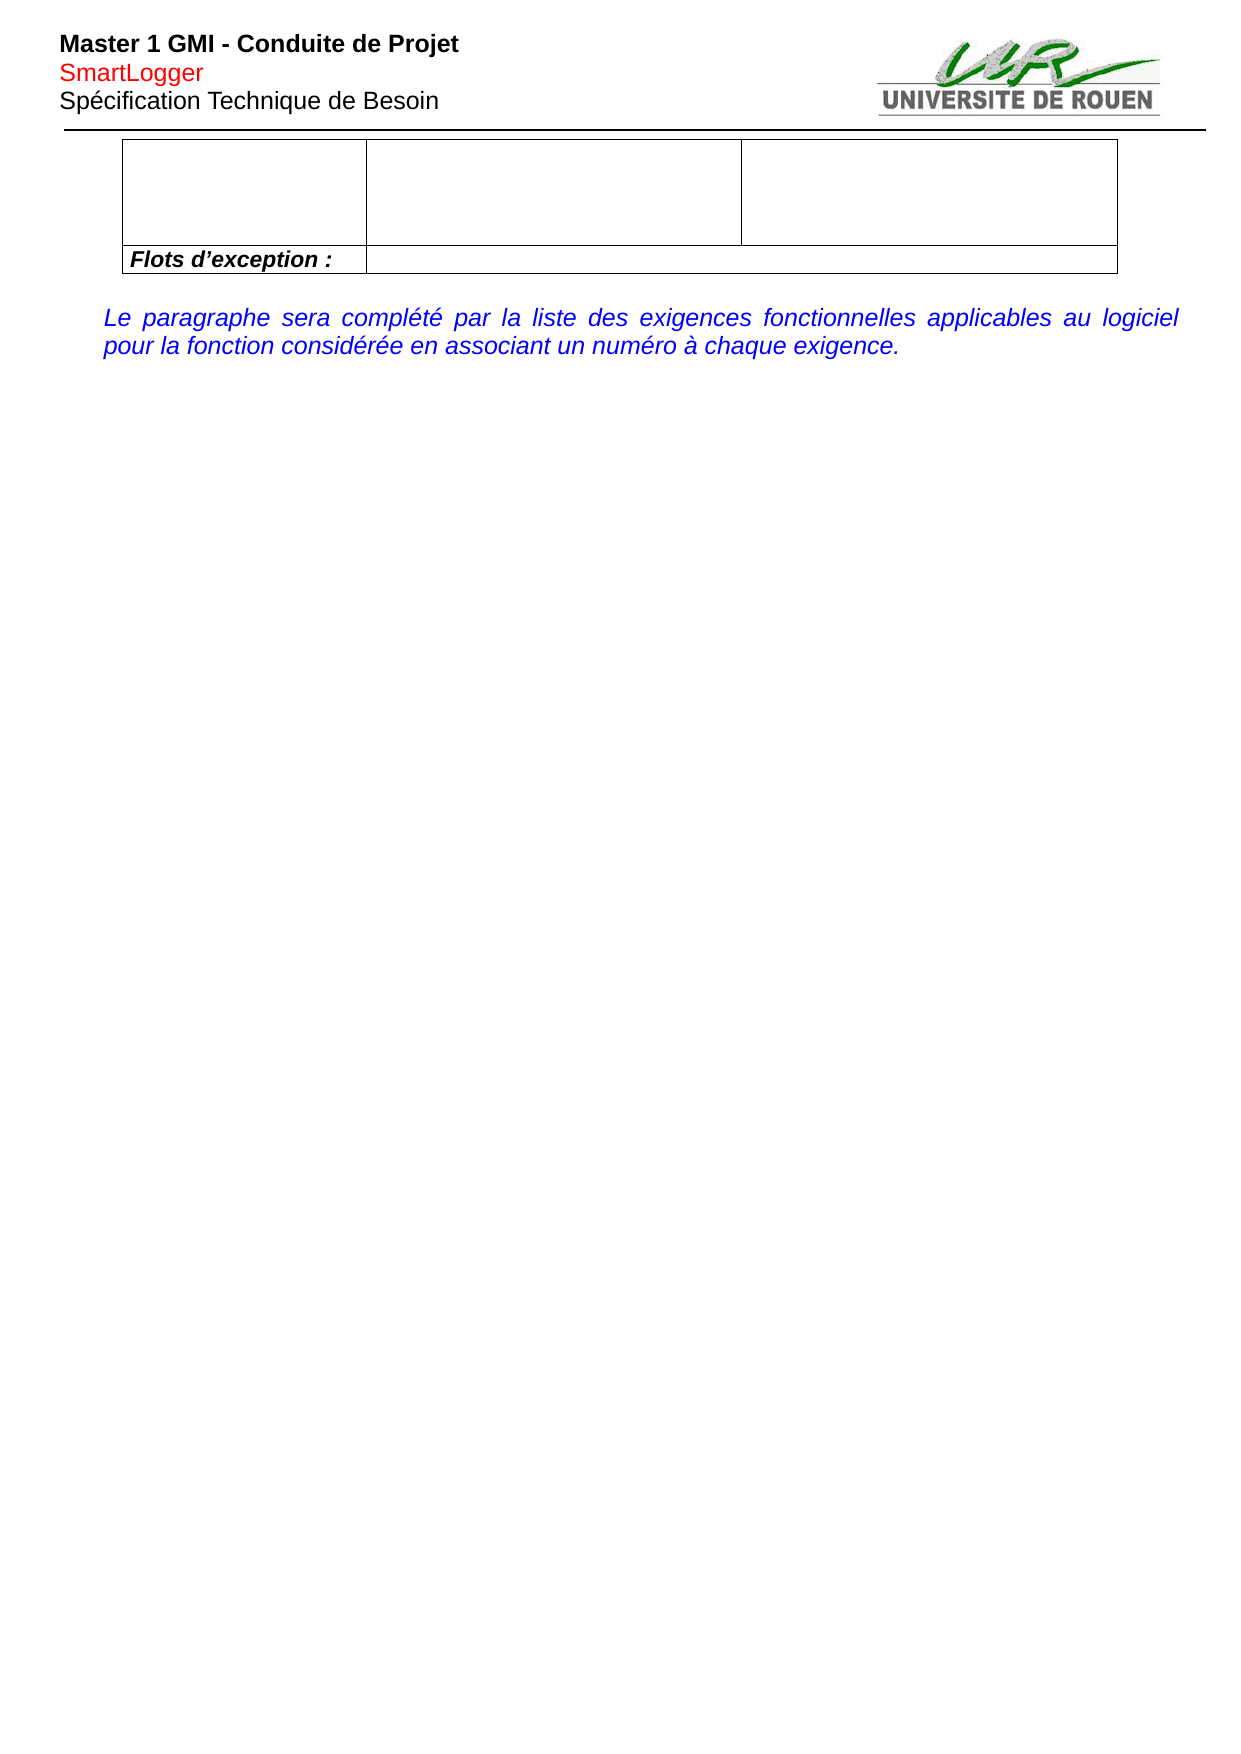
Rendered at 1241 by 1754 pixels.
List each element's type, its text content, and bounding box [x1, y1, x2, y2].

table_cell Flots d’exception : [123, 246, 366, 273]
table_cell [367, 140, 741, 245]
table_cell [123, 140, 366, 245]
text Le paragraphe sera complété par la liste des exigences fonctionnelles applicables au logiciel pour la fonction considérée en associant un numéro à chaque exigence. [103, 303, 1181, 360]
table_cell [367, 246, 1117, 273]
table_cell [742, 140, 1117, 245]
picture [872, 32, 1170, 118]
